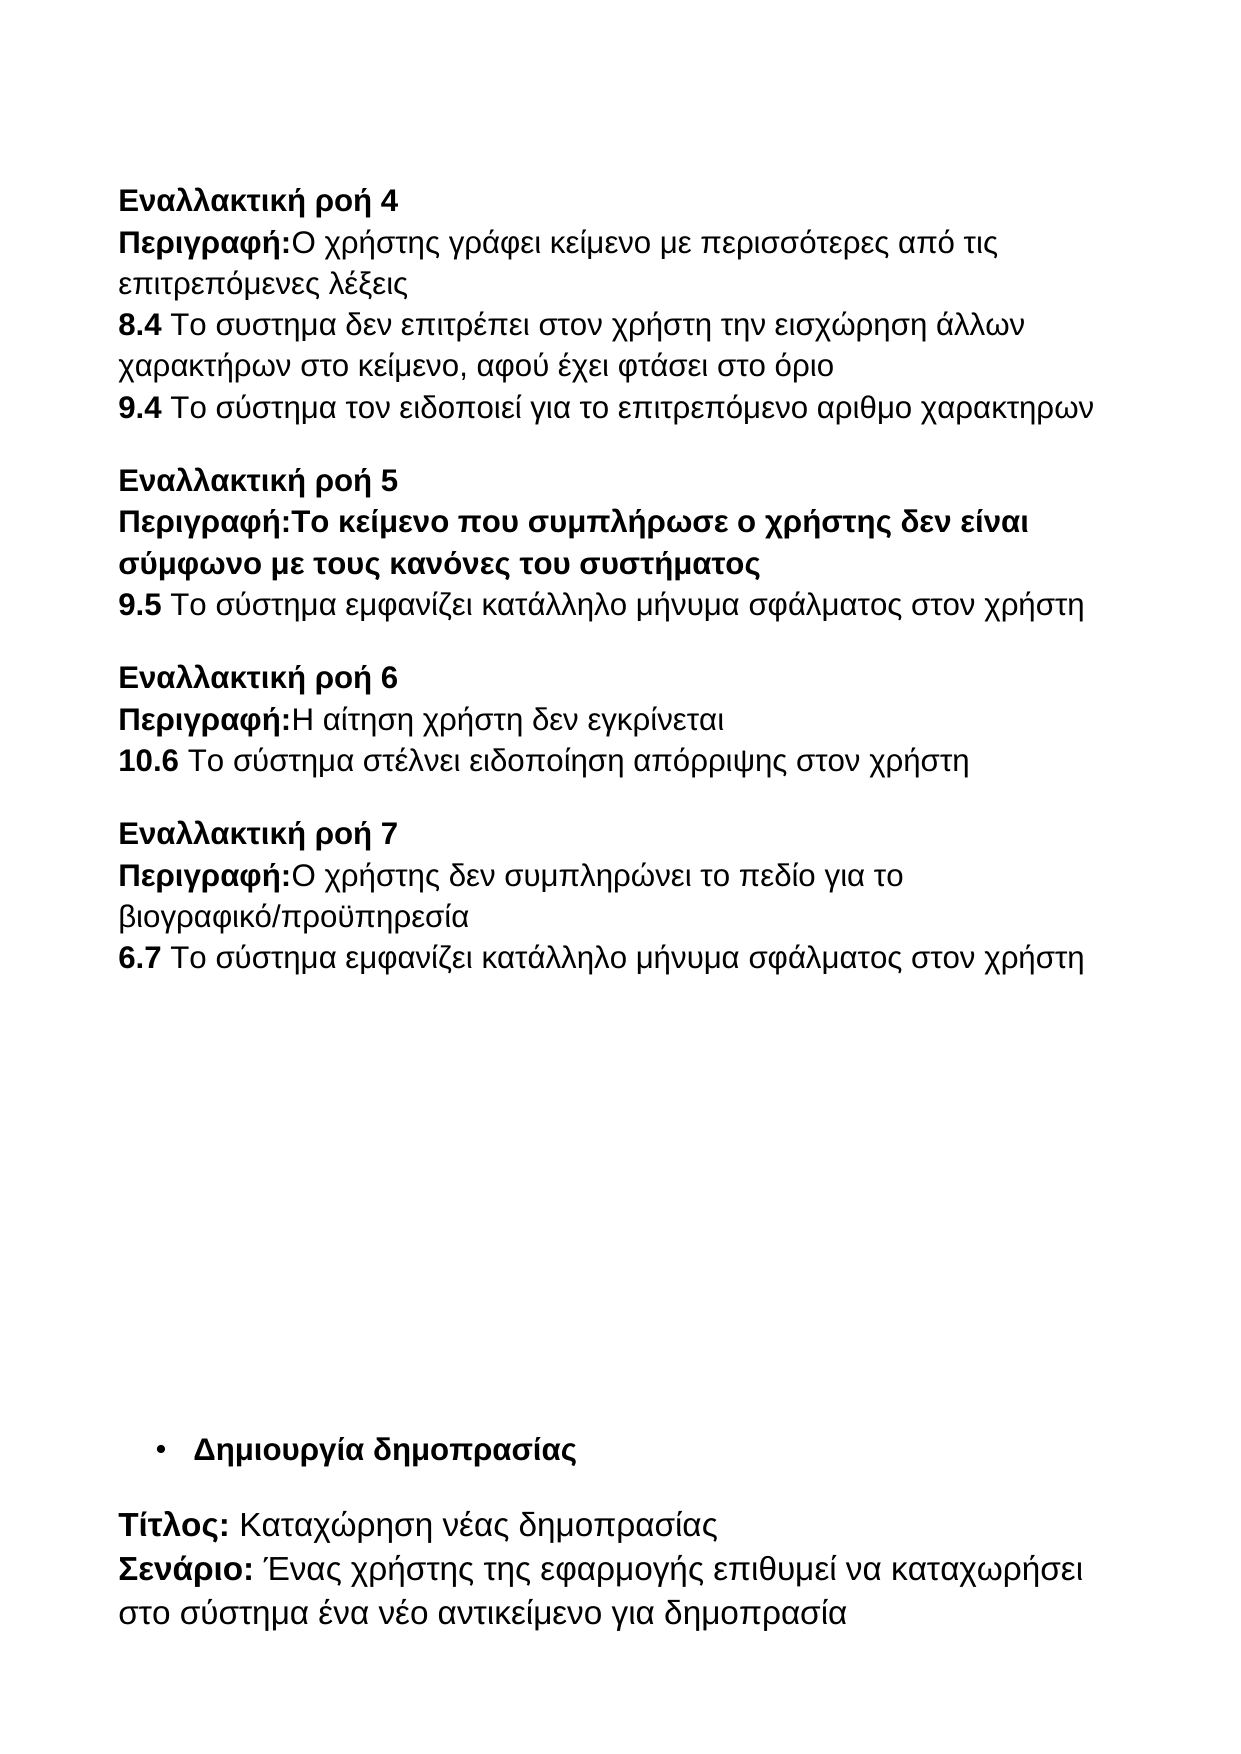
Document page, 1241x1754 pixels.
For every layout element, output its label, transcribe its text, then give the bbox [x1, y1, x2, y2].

text Εναλλακτική ροή 6 [118, 659, 1122, 695]
text Περιγραφή:Το κείμενο που συμπλήρωσε ο χρήστης δεν είναι σύμφωνο με τους κανόνες του συστήματος [118, 503, 1122, 581]
text 9.5 Το σύστημα εμφανίζει κατάλληλο μήνυμα σφάλματος στον χρήστη [118, 586, 1122, 622]
text Περιγραφή:Ο χρήστης γράφει κείμενο με περισσότερες από τις επιτρεπόμενες λέξεις [118, 224, 1122, 301]
text Τίτλος: Καταχώρηση νέας δημοπρασίας [118, 1505, 1122, 1543]
text Εναλλακτική ροή 4 [118, 182, 1122, 218]
list Δημιουργία δημοπρασίας [156, 1431, 1122, 1467]
text 9.4 Το σύστημα τον ειδοποιεί για το επιτρεπόμενο αριθμο χαρακτηρων [118, 389, 1122, 425]
text Σενάριο: Ένας χρήστης της εφαρμογής επιθυμεί να καταχωρήσει στο σύστημα ένα νέο αντικείμενο για δημοπρασία [118, 1549, 1122, 1631]
text 10.6 Το σύστημα στέλνει ειδοποίηση απόρριψης στον χρήστη [118, 742, 1122, 778]
text Περιγραφή:Η αίτηση χρήστη δεν εγκρίνεται [118, 701, 1122, 737]
text Εναλλακτική ροή 7 [118, 815, 1122, 851]
text 8.4 Το συστημα δεν επιτρέπει στον χρήστη την εισχώρηση άλλων χαρακτήρων στο κείμενο, αφού έχει φτάσει στο όριο [118, 306, 1122, 383]
text Εναλλακτική ροή 5 [118, 462, 1122, 498]
text 6.7 Το σύστημα εμφανίζει κατάλληλο μήνυμα σφάλματος στον χρήστη [118, 939, 1122, 975]
text Περιγραφή:Ο χρήστης δεν συμπληρώνει το πεδίο για το βιογραφικό/προϋπηρεσία [118, 857, 1122, 934]
